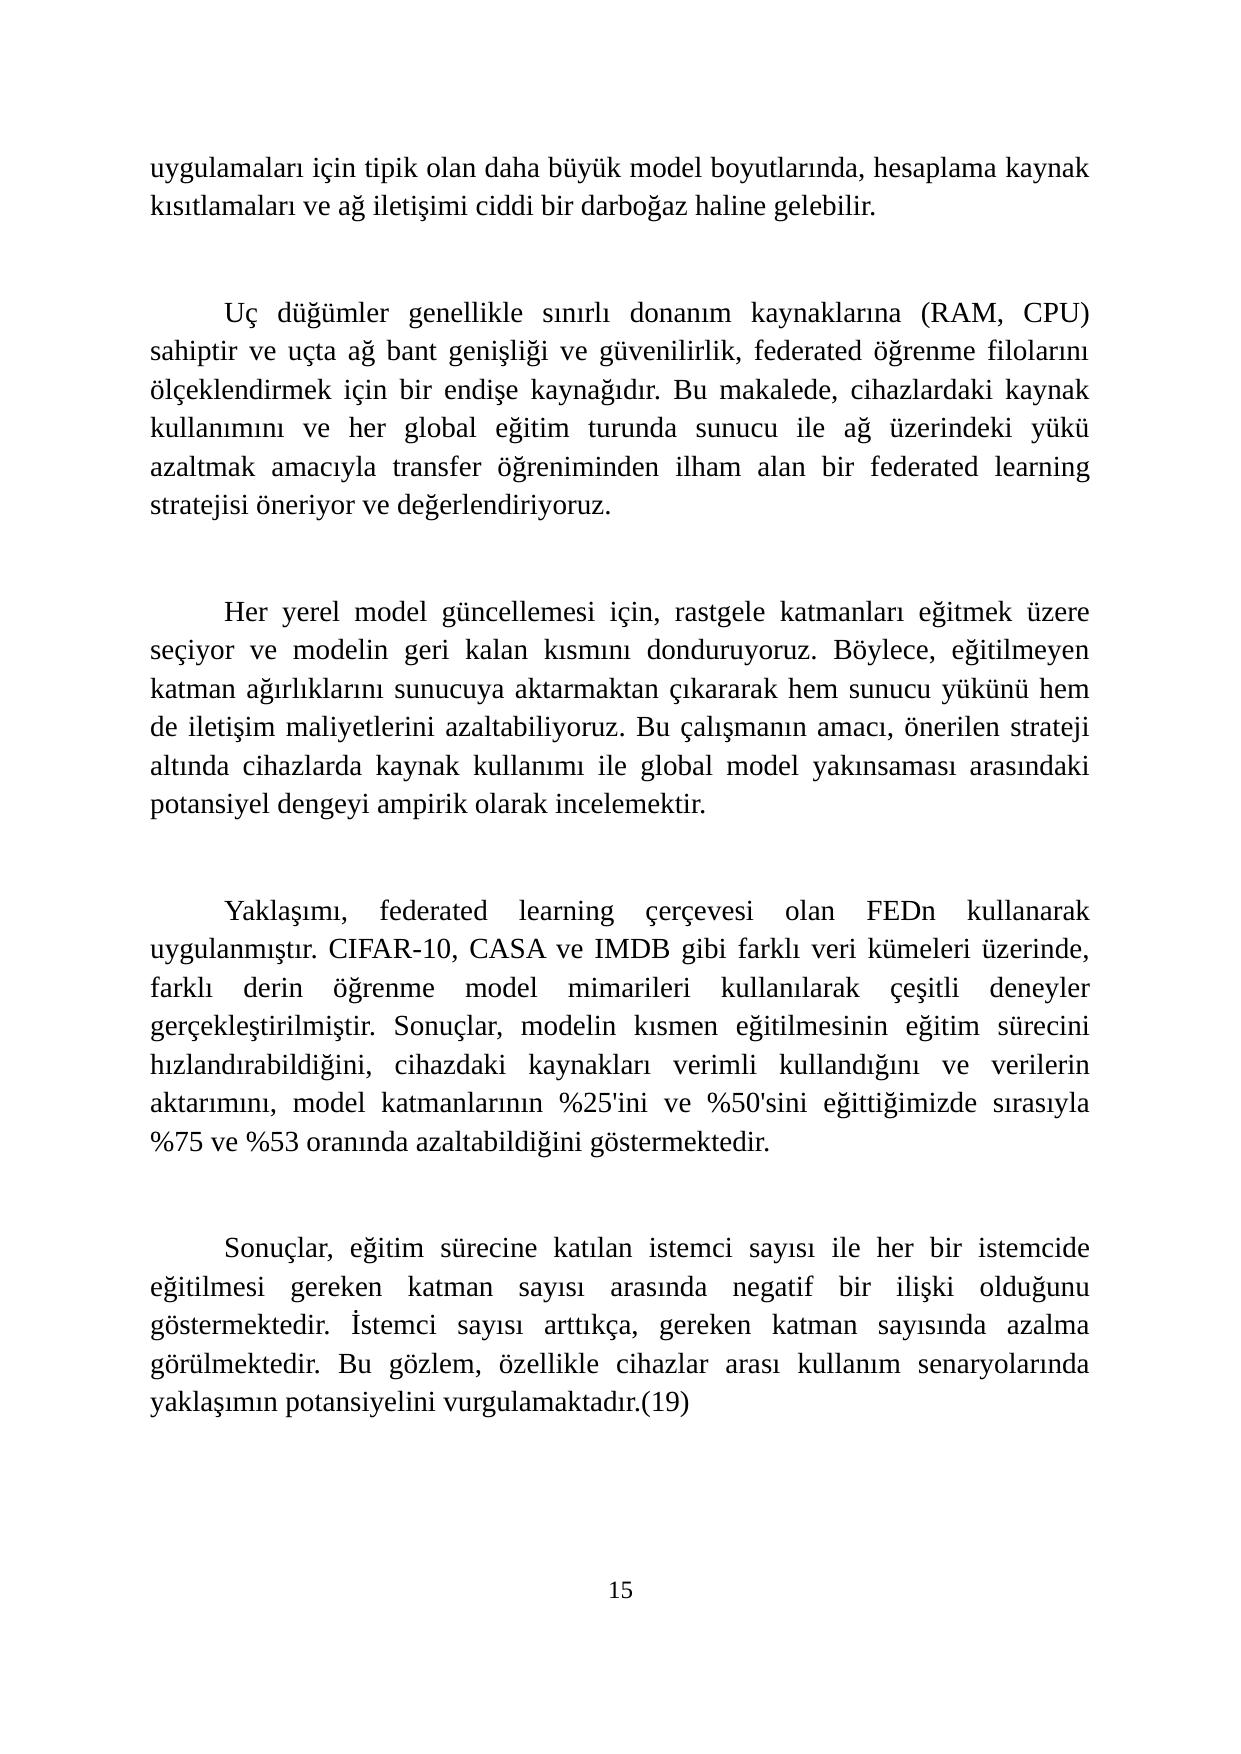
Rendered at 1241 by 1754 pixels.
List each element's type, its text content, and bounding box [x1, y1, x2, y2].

text Uç düğümler genellikle sınırlı donanım kaynaklarına (RAM, CPU) sahiptir ve uçta ağ bant genişliği ve güvenilirlik, federated öğrenme filolarını ölçeklendirmek için bir endişe kaynağıdır. Bu makalede, cihazlardaki kaynak kullanımını ve her global eğitim turunda sunucu ile ağ üzerindeki yükü azaltmak amacıyla transfer öğreniminden ilham alan bir federated learning stratejisi öneriyor ve değerlendiriyoruz. [150, 295, 1091, 521]
text Sonuçlar, eğitim sürecine katılan istemci sayısı ile her bir istemcide eğitilmesi gereken katman sayısı arasında negatif bir ilişki olduğunu göstermektedir. İstemci sayısı arttıkça, gereken katman sayısında azalma görülmektedir. Bu gözlem, özellikle cihazlar arası kullanım senaryolarında yaklaşımın potansiyelini vurgulamaktadır.(19) [150, 1230, 1091, 1418]
text uygulamaları için tipik olan daha büyük model boyutlarında, hesaplama kaynak kısıtlamaları ve ağ iletişimi ciddi bir darboğaz haline gelebilir. [150, 150, 1091, 222]
text Yaklaşımı, federated learning çerçevesi olan FEDn kullanarak uygulanmıştır. CIFAR-10, CASA ve IMDB gibi farklı veri kümeleri üzerinde, farklı derin öğrenme model mimarileri kullanılarak çeşitli deneyler gerçekleştirilmiştir. Sonuçlar, modelin kısmen eğitilmesinin eğitim sürecini hızlandırabildiğini, cihazdaki kaynakları verimli kullandığını ve verilerin aktarımını, model katmanlarının %25'ini ve %50'sini eğittiğimizde sırasıyla %75 ve %53 oranında azaltabildiğini göstermektedir. [150, 893, 1091, 1157]
text Her yerel model güncellemesi için, rastgele katmanları eğitmek üzere seçiyor ve modelin geri kalan kısmını donduruyoruz. Böylece, eğitilmeyen katman ağırlıklarını sunucuya aktarmaktan çıkararak hem sunucu yükünü hem de iletişim maliyetlerini azaltabiliyoruz. Bu çalışmanın amacı, önerilen strateji altında cihazlarda kaynak kullanımı ile global model yakınsaması arasındaki potansiyel dengeyi ampirik olarak incelemektir. [150, 594, 1091, 820]
